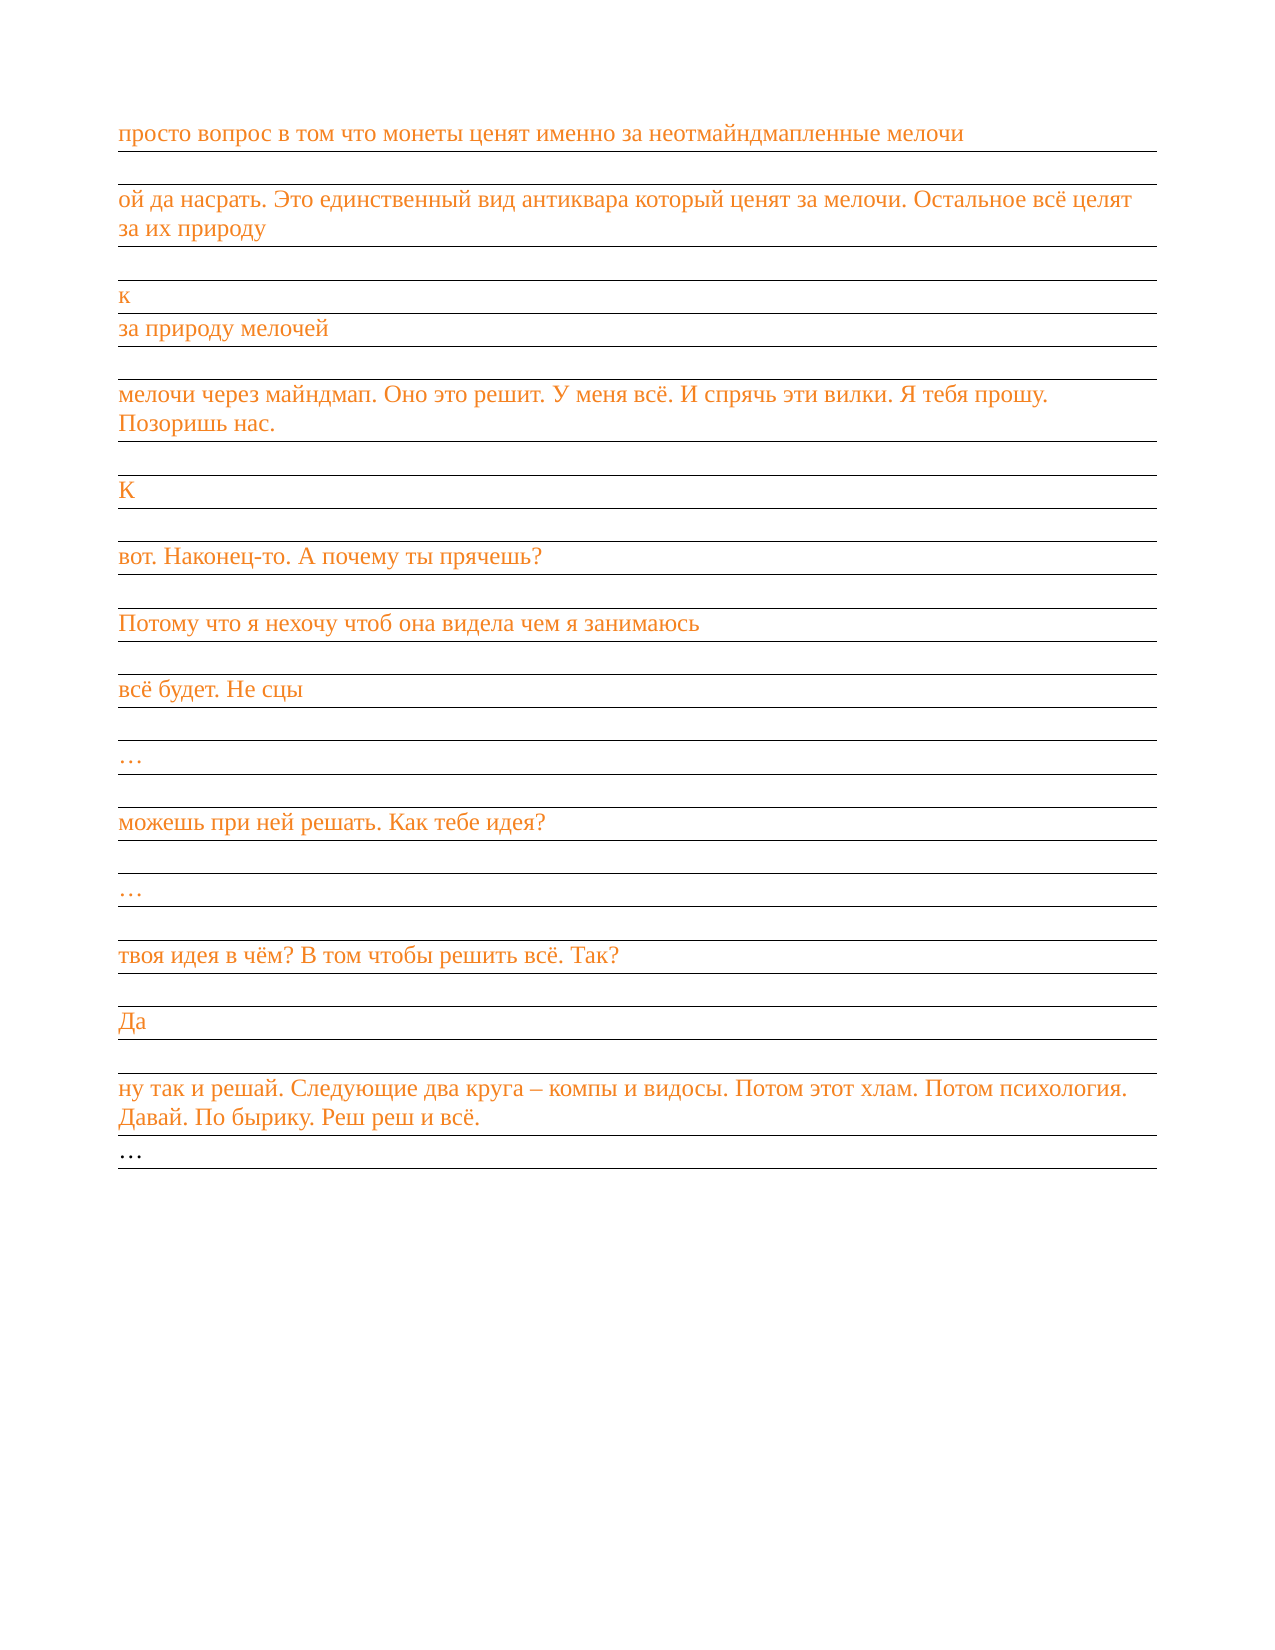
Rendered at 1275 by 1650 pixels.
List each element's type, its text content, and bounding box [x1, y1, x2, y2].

text просто вопрос в том что монеты ценят именно за неотмайндмапленные мелочи [118, 118, 1157, 151]
text к [118, 281, 1157, 313]
text Да [118, 1007, 1157, 1039]
text К [118, 476, 1157, 508]
text … [118, 741, 1157, 774]
text … [118, 874, 1157, 906]
text … [118, 1136, 1157, 1168]
text твоя идея в чём? В том чтобы решить всё. Так? [118, 941, 1157, 973]
text мелочи через майндмап. Оно это решит. У меня всё. И спрячь эти вилки. Я тебя прошу. Позоришь нас. [118, 380, 1157, 441]
text Потому что я нехочу чтоб она видела чем я занимаюсь [118, 609, 1157, 641]
text всё будет. Не сцы [118, 675, 1157, 707]
text ну так и решай. Следующие два круга – компы и видосы. Потом этот хлам. Потом психология. Давай. По бырику. Реш реш и всё. [118, 1074, 1157, 1135]
text вот. Наконец-то. А почему ты прячешь? [118, 542, 1157, 574]
text можешь при ней решать. Как тебе идея? [118, 808, 1157, 840]
text ой да насрать. Это единственный вид антиквара который ценят за мелочи. Остальное всё целят за их природу [118, 185, 1157, 246]
text за природу мелочей [118, 314, 1157, 346]
